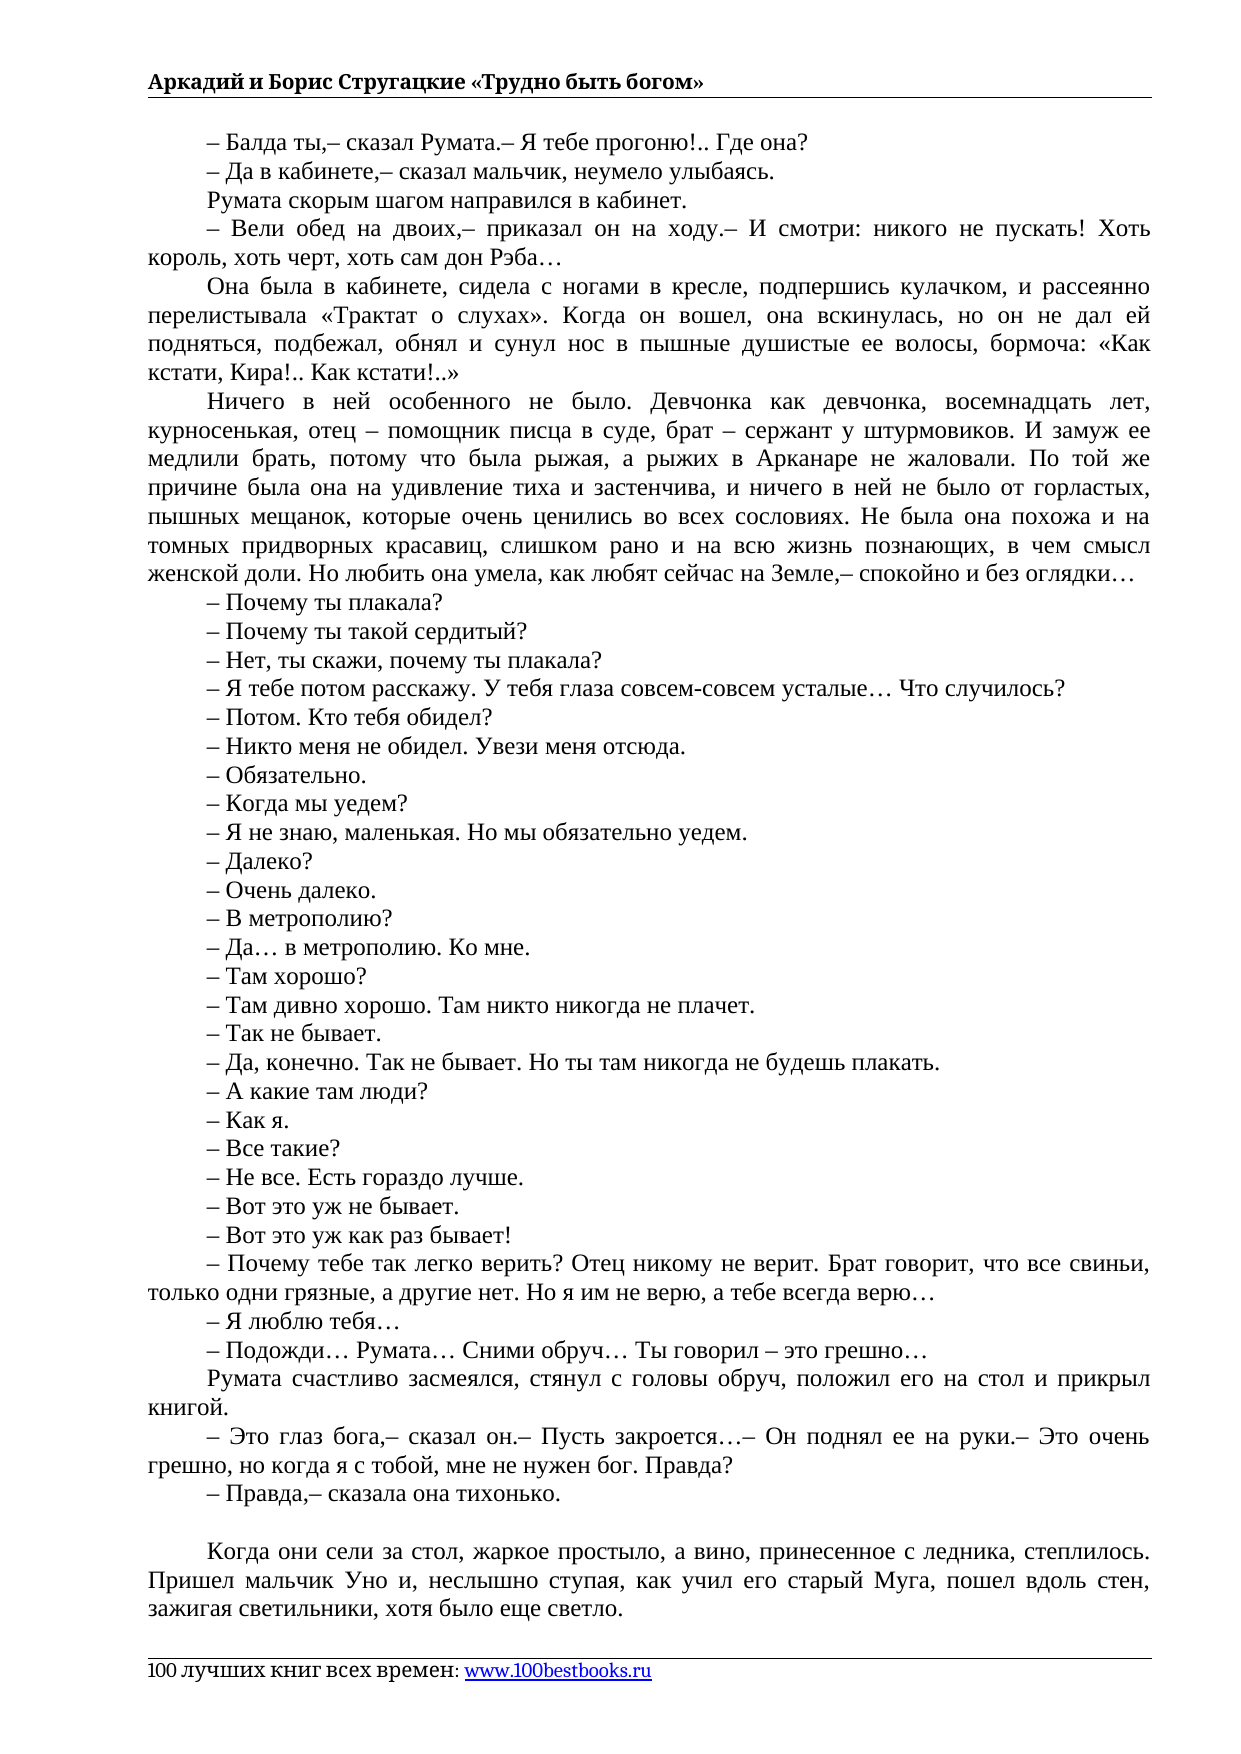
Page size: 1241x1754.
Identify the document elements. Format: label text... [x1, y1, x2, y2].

text – Да в кабинете,– сказал мальчик, неумело улыбаясь. [148, 156, 1152, 185]
text – Вели обед на двоих,– приказал он на ходу.– И смотри: никого не пускать! Хоть король, хоть черт, хоть сам дон Рэба… [148, 213, 1152, 271]
text – Нет, ты скажи, почему ты плакала? [148, 645, 1152, 673]
text – Правда,– сказала она тихонько. [148, 1478, 1152, 1507]
text – Все такие? [148, 1133, 1152, 1162]
text – Да, конечно. Так не бывает. Но ты там никогда не будешь плакать. [148, 1047, 1152, 1076]
text – Так не бывает. [148, 1018, 1152, 1047]
text – Подожди… Румата… Сними обруч… Ты говорил – это грешно… [148, 1335, 1152, 1363]
text Когда они сели за стол, жаркое простыло, а вино, принесенное с ледника, степлилось. Пришел мальчик Уно и, неслышно ступая, как учил его старый Муга, пошел вдоль стен, зажигая светильники, хотя было еще светло. [148, 1536, 1152, 1622]
text – А какие там люди? [148, 1076, 1152, 1105]
text – Да… в метрополию. Ко мне. [148, 932, 1152, 961]
text – Очень далеко. [148, 875, 1152, 903]
text Она была в кабинете, сидела с ногами в кресле, подпершись кулачком, и рассеянно перелистывала «Трактат о слухах». Когда он вошел, она вскинулась, но он не дал ей подняться, подбежал, обнял и сунул нос в пышные душистые ее волосы, бормоча: «Как кстати, Кира!.. Как кстати!..» [148, 271, 1152, 386]
text – Как я. [148, 1105, 1152, 1133]
text – Не все. Есть гораздо лучше. [148, 1162, 1152, 1191]
text – Там хорошо? [148, 961, 1152, 990]
text – В метрополию? [148, 903, 1152, 932]
text – Вот это уж как раз бывает! [148, 1220, 1152, 1248]
text – Почему ты плакала? [148, 587, 1152, 616]
text – Никто меня не обидел. Увези меня отсюда. [148, 731, 1152, 760]
text Ничего в ней особенного не было. Девчонка как девчонка, восемнадцать лет, курносенькая, отец – помощник писца в суде, брат – сержант у штурмовиков. И замуж ее медлили брать, потому что была рыжая, а рыжих в Арканаре не жаловали. По той же причине была она на удивление тиха и застенчива, и ничего в ней не было от горластых, пышных мещанок, которые очень ценились во всех сословиях. Не была она похожа и на томных придворных красавиц, слишком рано и на всю жизнь познающих, в чем смысл женской доли. Но любить она умела, как любят сейчас на Земле,– спокойно и без оглядки… [148, 386, 1152, 587]
text – Когда мы уедем? [148, 788, 1152, 817]
text – Я не знаю, маленькая. Но мы обязательно уедем. [148, 817, 1152, 846]
text – Обязательно. [148, 760, 1152, 788]
text Румата скорым шагом направился в кабинет. [148, 185, 1152, 213]
text – Балда ты,– сказал Румата.– Я тебе прогоню!.. Где она? [148, 127, 1152, 156]
text – Вот это уж не бывает. [148, 1191, 1152, 1220]
text – Это глаз бога,– сказал он.– Пусть закроется…– Он поднял ее на руки.– Это очень грешно, но когда я с тобой, мне не нужен бог. Правда? [148, 1421, 1152, 1478]
text – Я тебе потом расскажу. У тебя глаза совсем-совсем усталые… Что случилось? [148, 673, 1152, 702]
text – Почему ты такой сердитый? [148, 616, 1152, 645]
text – Потом. Кто тебя обидел? [148, 702, 1152, 731]
text Румата счастливо засмеялся, стянул с головы обруч, положил его на стол и прикрыл книгой. [148, 1363, 1152, 1421]
text – Я люблю тебя… [148, 1306, 1152, 1335]
text – Далеко? [148, 846, 1152, 875]
text – Почему тебе так легко верить? Отец никому не верит. Брат говорит, что все свиньи, только одни грязные, а другие нет. Но я им не верю, а тебе всегда верю… [148, 1248, 1152, 1306]
text – Там дивно хорошо. Там никто никогда не плачет. [148, 990, 1152, 1018]
